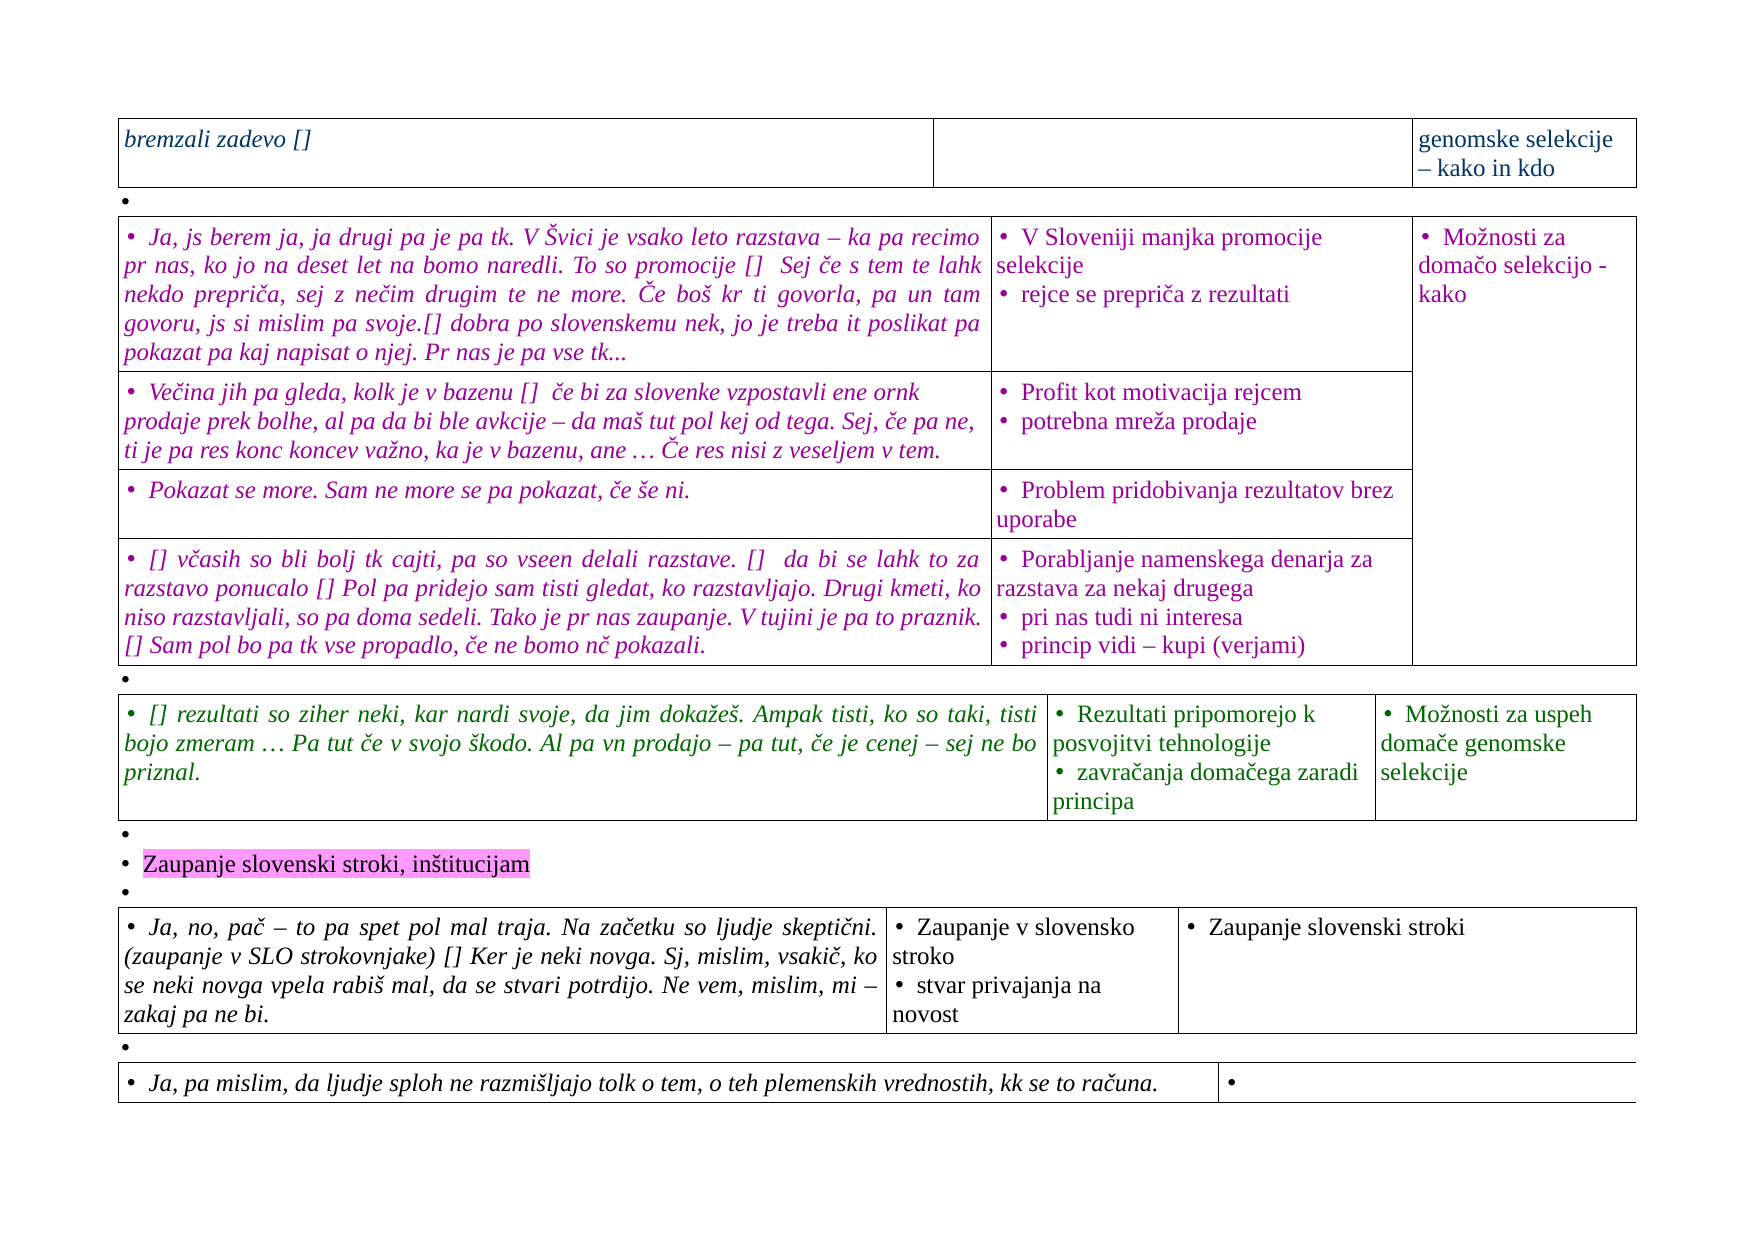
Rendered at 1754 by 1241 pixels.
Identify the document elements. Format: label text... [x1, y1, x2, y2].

table_cell [] včasih so bli bolj tk cajti, pa so vseen delali razstave. [] da bi se lahk to za razstavo ponucalo [] Pol pa pridejo sam tisti gledat, ko razstavljajo. Drugi kmeti, ko niso razstavljali, so pa doma sedeli. Tako je pr nas zaupanje. V tujini je pa to praznik. [] Sam pol bo pa tk vse propadlo, če ne bomo nč pokazali. [119, 539, 991, 665]
table_cell Profit kot motivacija rejcem potrebna mreža prodaje [992, 372, 1412, 469]
table_cell Pokazat se more. Sam ne more se pa pokazat, če še ni. [119, 470, 991, 538]
table_header Zaupanje v slovensko stroko stvar privajanja na novost [887, 908, 1178, 1033]
table_cell Porabljanje namenskega denarja za razstava za nekaj drugega pri nas tudi ni interesa princip vidi – kupi (verjami) [992, 539, 1412, 665]
table_cell Večina jih pa gleda, kolk je v bazenu [] če bi za slovenke vzpostavli ene ornk prodaje prek bolhe, al pa da bi ble avkcije – da maš tut pol kej od tega. Sej, če pa ne, ti je pa res konc koncev važno, ka je v bazenu, ane … Če res nisi z veseljem v tem. [119, 372, 991, 469]
table_header [] rezultati so ziher neki, kar nardi svoje, da jim dokažeš. Ampak tisti, ko so taki, tisti bojo zmeram … Pa tut če v svojo škodo. Al pa vn prodajo – pa tut, če je cenej – sej ne bo priznal. [119, 695, 1047, 820]
table_cell Problem pridobivanja rezultatov brez uporabe [992, 470, 1412, 538]
list Zaupanje slovenski stroki, inštitucijam [118, 849, 1636, 878]
table_header Ja, pa mislim, da ljudje sploh ne razmišljajo tolk o tem, o teh plemenskih vrednostih, kk se to računa. [119, 1063, 1218, 1102]
table_header Možnosti za domačo selekcijo - kako [1413, 217, 1636, 665]
table_header Ja, no, pač – to pa spet pol mal traja. Na začetku so ljudje skeptični. (zaupanje v SLO strokovnjake) [] Ker je neki novga. Sj, mislim, vsakič, ko se neki novga vpela rabiš mal, da se stvari potrdijo. Ne vem, mislim, mi – zakaj pa ne bi. [119, 908, 886, 1033]
table_header genomske selekcije – kako in kdo [1413, 119, 1636, 187]
table_header [934, 119, 1412, 187]
table_header Ja, js berem ja, ja drugi pa je pa tk. V Švici je vsako leto razstava – ka pa recimo pr nas, ko jo na deset let na bomo naredli. To so promocije [] Sej če s tem te lahk nekdo prepriča, sej z nečim drugim te ne more. Če boš kr ti govorla, pa un tam govoru, js si mislim pa svoje.[] dobra po slovenskemu nek, jo je treba it poslikat pa pokazat pa kaj napisat o njej. Pr nas je pa vse tk... [119, 217, 991, 371]
table_header [1219, 1063, 1636, 1102]
table_header Možnosti za uspeh domače genomske selekcije [1376, 695, 1636, 820]
table_header bremzali zadevo [] [119, 119, 933, 187]
table_header Zaupanje slovenski stroki [1179, 908, 1636, 1033]
table_header V Sloveniji manjka promocije selekcije rejce se prepriča z rezultati [992, 217, 1412, 371]
table_header Rezultati pripomorejo k posvojitvi tehnologije zavračanja domačega zaradi principa [1048, 695, 1375, 820]
